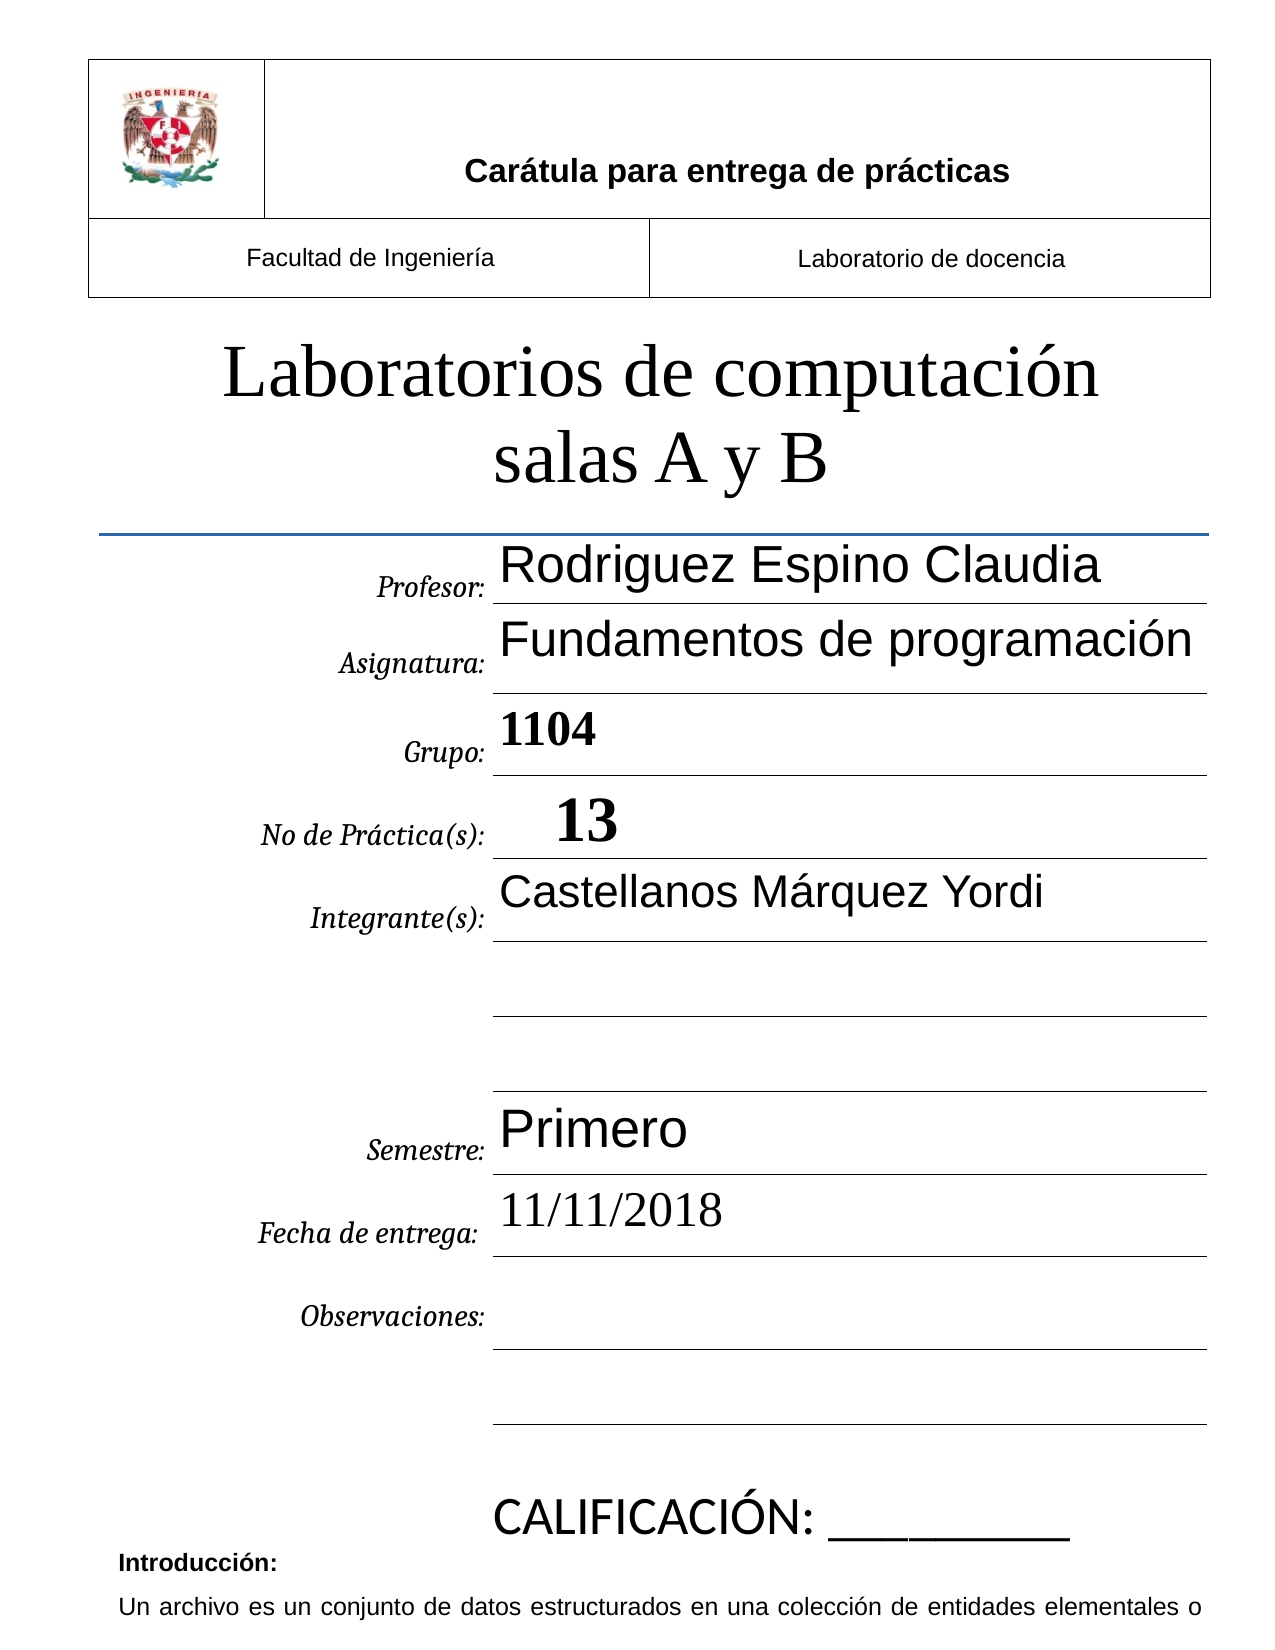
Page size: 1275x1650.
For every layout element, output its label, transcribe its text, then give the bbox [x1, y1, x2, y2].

table_cell Fecha de entrega: [118, 1174, 493, 1256]
table_cell Castellanos Márquez Yordi [493, 859, 1207, 941]
table_cell Observaciones: [118, 1256, 493, 1349]
table_cell Integrante(s): [118, 858, 493, 941]
table_cell 1104 [493, 694, 1207, 775]
table_cell [118, 1016, 493, 1091]
table_cell Laboratorio de docencia [650, 219, 1210, 297]
text CALIFICACIÓN: _________ [118, 1482, 1205, 1548]
table_cell Semestre: [118, 1091, 493, 1174]
table_cell Facultad de Ingeniería [89, 219, 649, 297]
table_header [493, 528, 1207, 533]
text Introducción: [118, 1548, 1205, 1577]
table_cell 13 [493, 776, 1207, 858]
table_header [89, 60, 264, 217]
table_header Carátula para entrega de prácticas [265, 60, 1210, 217]
table_cell Primero [493, 1092, 1207, 1174]
table_header Rodriguez Espino Claudia [493, 536, 1207, 603]
text Laboratorios de computación [118, 326, 1205, 413]
table_cell [493, 1350, 1207, 1424]
table_cell Asignatura: [118, 603, 493, 692]
table_cell Grupo: [118, 693, 493, 775]
table_cell 11/11/2018 [493, 1175, 1207, 1256]
table_cell No de Práctica(s): Primer [118, 775, 493, 858]
table_cell [493, 1017, 1207, 1091]
table_cell [118, 1349, 493, 1424]
table_cell [118, 941, 493, 1016]
text salas A y B [118, 413, 1205, 499]
table_cell [493, 942, 1207, 1016]
table_cell Fundamentos de programación [493, 604, 1207, 692]
table_header [118, 528, 493, 533]
text Un archivo es un conjunto de datos estructurados en una colección de entidades elementales o [118, 1591, 1205, 1620]
table_cell [493, 1257, 1207, 1349]
table_header Profesor: [118, 536, 493, 603]
